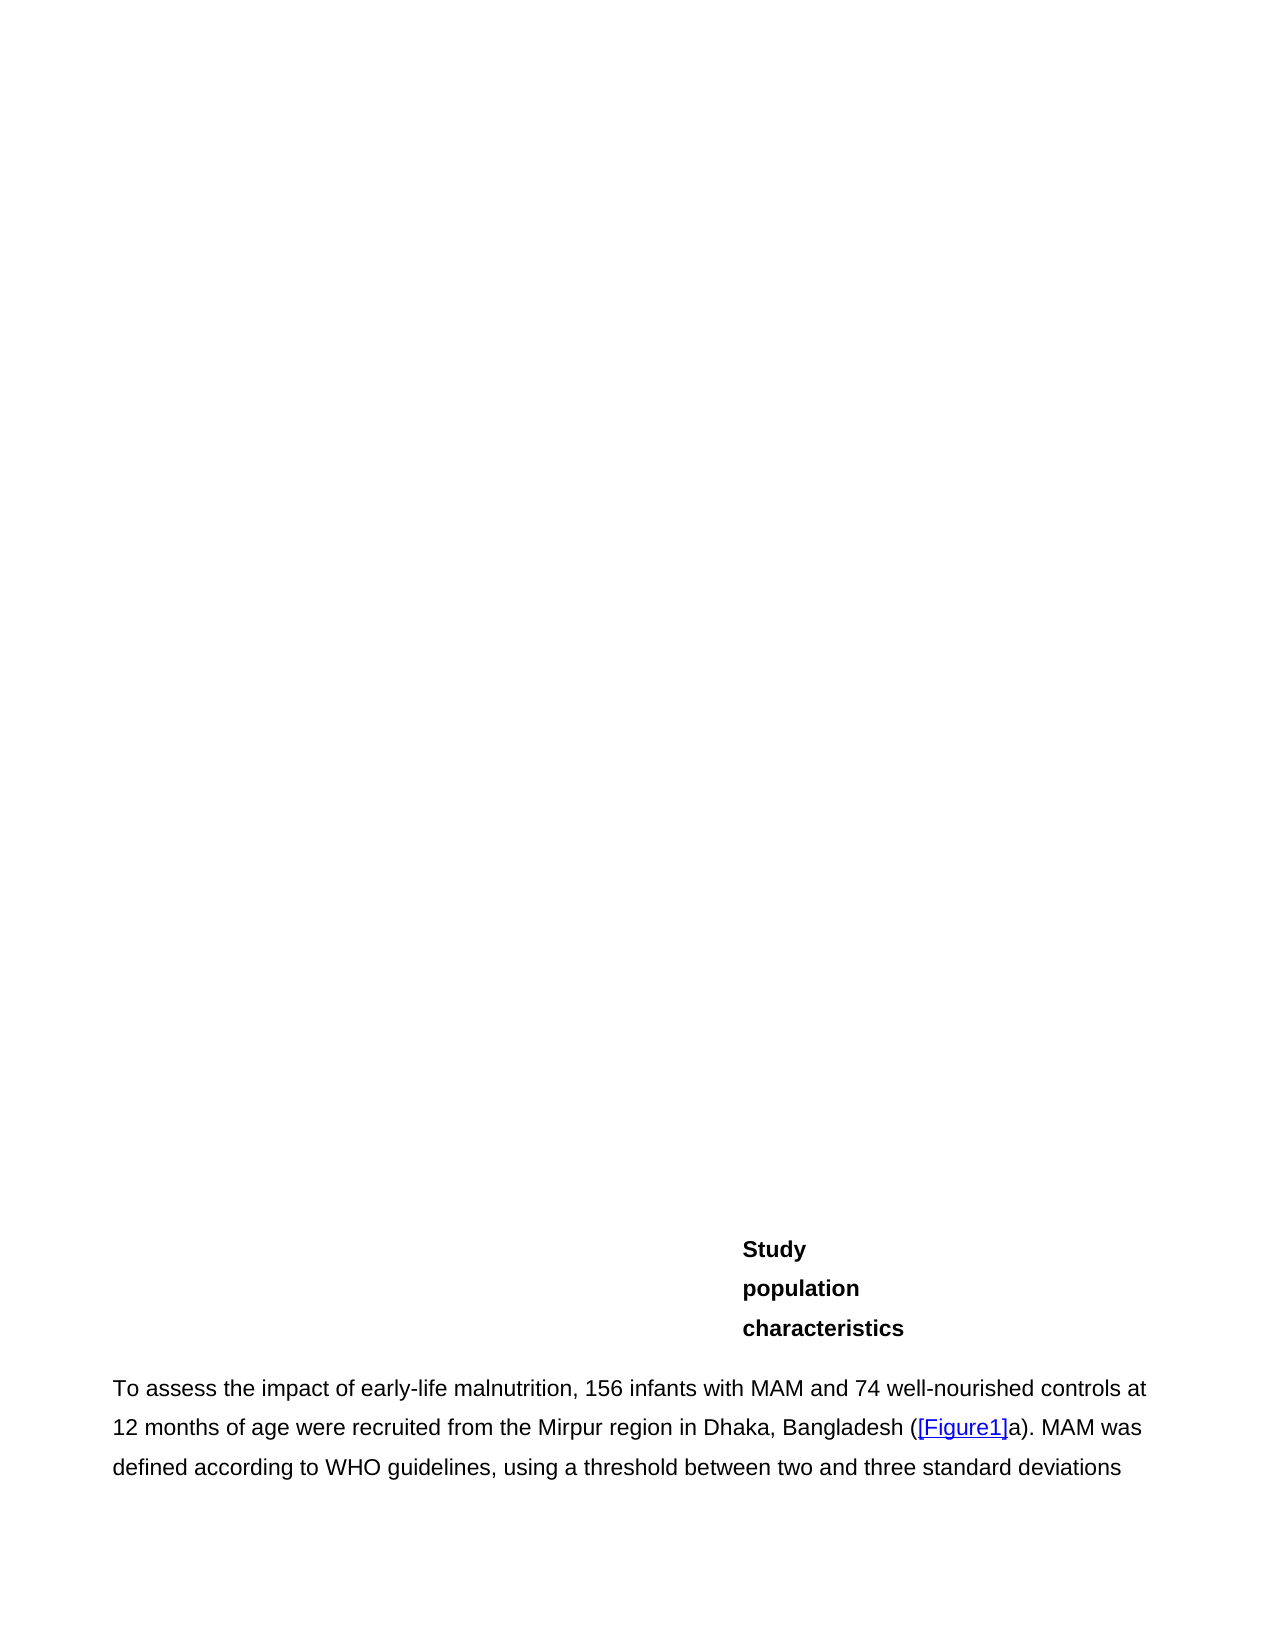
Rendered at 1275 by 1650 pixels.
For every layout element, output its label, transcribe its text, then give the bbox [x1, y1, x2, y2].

table_cell [319, 452, 525, 512]
table_header [731, 150, 937, 210]
table_cell [731, 633, 937, 693]
table_cell [525, 1236, 731, 1375]
table_cell [113, 1115, 319, 1175]
table_cell [525, 452, 731, 512]
table_cell [525, 572, 731, 632]
table_cell [319, 1175, 525, 1236]
table_cell [319, 814, 525, 874]
table_cell [319, 1055, 525, 1115]
table_cell [731, 331, 937, 391]
table_cell [731, 1055, 937, 1115]
table_cell [113, 391, 319, 452]
table_cell [731, 452, 937, 512]
table_cell [525, 1055, 731, 1115]
table_cell [319, 874, 525, 934]
table_cell [319, 1236, 525, 1375]
table_header [113, 150, 319, 210]
table_cell [319, 210, 525, 271]
table_cell [731, 693, 937, 753]
table_cell [525, 331, 731, 391]
table_cell [525, 1115, 731, 1175]
table_cell [731, 1115, 937, 1175]
table_cell [113, 210, 319, 271]
table_header [319, 150, 525, 210]
table_cell [319, 753, 525, 813]
table_cell [525, 693, 731, 753]
table_cell [525, 1175, 731, 1236]
table_cell [319, 633, 525, 693]
table_cell [319, 512, 525, 572]
table_cell [525, 753, 731, 813]
table_cell [319, 994, 525, 1055]
table_cell [731, 210, 937, 271]
table_cell [731, 874, 937, 934]
text To assess the impact of early-life malnutrition, 156 infants with MAM and 74 well-nourished controls at 12 months of age were recruited from the Mirpur region in Dhaka, Bangladesh ([Figure1]a). MAM was defined according to WHO guidelines, using a threshold between two and three standard deviations [112, 1375, 1162, 1480]
table_cell [113, 271, 319, 331]
table_cell [113, 934, 319, 994]
table_cell [525, 210, 731, 271]
table_cell [319, 331, 525, 391]
table_cell [731, 994, 937, 1055]
table_cell [319, 1115, 525, 1175]
table_cell [731, 391, 937, 452]
table_cell [525, 874, 731, 934]
table_cell [113, 572, 319, 632]
table_cell [113, 693, 319, 753]
table_cell [319, 934, 525, 994]
table_cell [113, 1175, 319, 1236]
table_cell [731, 1175, 937, 1236]
table_cell [525, 391, 731, 452]
table_cell [731, 814, 937, 874]
table_cell [525, 271, 731, 331]
table_cell [113, 452, 319, 512]
table_cell [113, 753, 319, 813]
table_cell [113, 512, 319, 572]
table_header [525, 150, 731, 210]
table_cell [113, 1236, 319, 1375]
table_cell [113, 331, 319, 391]
table_cell [113, 994, 319, 1055]
table_cell [319, 693, 525, 753]
table_cell [319, 391, 525, 452]
table_cell [731, 572, 937, 632]
table_cell [731, 271, 937, 331]
table_cell [113, 633, 319, 693]
table_cell [113, 814, 319, 874]
table_cell [731, 753, 937, 813]
table_cell [525, 994, 731, 1055]
table_cell [319, 572, 525, 632]
table_cell [113, 1055, 319, 1115]
table_cell [525, 512, 731, 572]
table_cell [731, 512, 937, 572]
table_cell [113, 874, 319, 934]
table_cell [731, 934, 937, 994]
table_cell [525, 934, 731, 994]
table_cell [525, 633, 731, 693]
table_cell [525, 814, 731, 874]
table_cell [319, 271, 525, 331]
table_cell Study population characteristics [731, 1236, 937, 1375]
